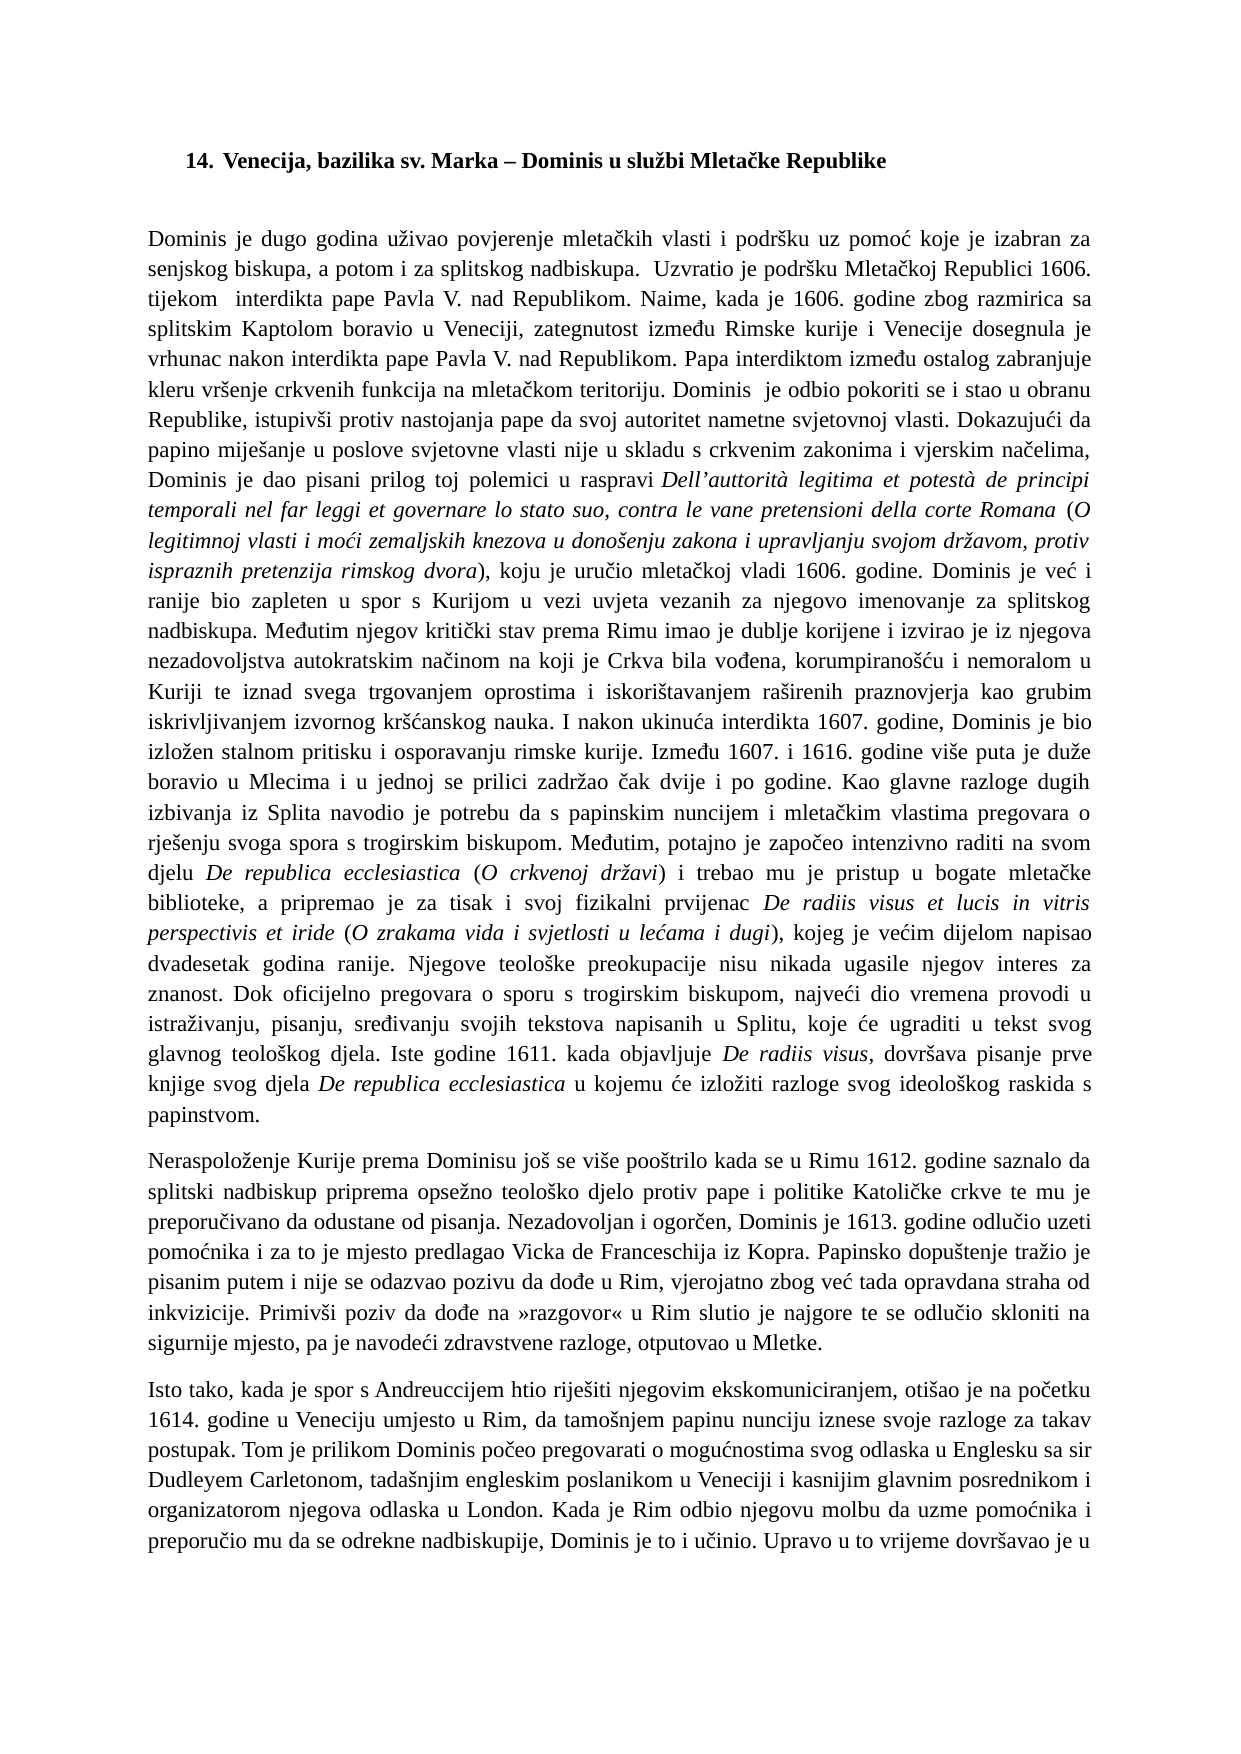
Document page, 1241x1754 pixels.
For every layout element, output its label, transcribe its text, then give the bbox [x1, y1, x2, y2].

text Dominis je dugo godina uživao povjerenje mletačkih vlasti i podršku uz pomoć koje je izabran za senjskog biskupa, a potom i za splitskog nadbiskupa. Uzvratio je podršku Mletačkoj Republici 1606. tijekom interdikta pape Pavla V. nad Republikom. Naime, kada je 1606. godine zbog razmirica sa splitskim Kaptolom boravio u Veneciji, zategnutost između Rimske kurije i Venecije dosegnula je vrhunac nakon interdikta pape Pavla V. nad Republikom. Papa interdiktom između ostalog zabranjuje kleru vršenje crkvenih funkcija na mletačkom teritoriju. Dominis je odbio pokoriti se i stao u obranu Republike, istupivši protiv nastojanja pape da svoj autoritet nametne svjetovnoj vlasti. Dokazujući da papino miješanje u poslove svjetovne vlasti nije u skladu s crkvenim zakonima i vjerskim načelima, Dominis je dao pisani prilog toj polemici u raspravi Dell’auttorità legitima et potestà de principi temporali nel far leggi et governare lo stato suo, contra le vane pretensioni della corte Romana (O legitimnoj vlasti i moći zemaljskih knezova u donošenju zakona i upravljanju svojom državom, protiv ispraznih pretenzija rimskog dvora), koju je uručio mletačkoj vladi 1606. godine. Dominis je već i ranije bio zapleten u spor s Kurijom u vezi uvjeta vezanih za njegovo imenovanje za splitskog nadbiskupa. Međutim njegov kritički stav prema Rimu imao je dublje korijene i izvirao je iz njegova nezadovoljstva autokratskim načinom na koji je Crkva bila vođena, korumpiranošću i nemoralom u Kuriji te iznad svega trgovanjem oprostima i iskorištavanjem raširenih praznovjerja kao grubim iskrivljivanjem izvornog kršćanskog nauka. I nakon ukinuća interdikta 1607. godine, Dominis je bio izložen stalnom pritisku i osporavanju rimske kurije. Između 1607. i 1616. godine više puta je duže boravio u Mlecima i u jednoj se prilici zadržao čak dvije i po godine. Kao glavne razloge dugih izbivanja iz Splita navodio je potrebu da s papinskim nuncijem i mletačkim vlastima pregovara o rješenju svoga spora s trogirskim biskupom. Međutim, potajno je započeo intenzivno raditi na svom djelu De republica ecclesiastica (O crkvenoj državi) i trebao mu je pristup u bogate mletačke biblioteke, a pripremao je za tisak i svoj fizikalni prvijenac De radiis visus et lucis in vitris perspectivis et iride (O zrakama vida i svjetlosti u lećama i dugi), kojeg je većim dijelom napisao dvadesetak godina ranije. Njegove teološke preokupacije nisu nikada ugasile njegov interes za znanost. Dok oficijelno pregovara o sporu s trogirskim biskupom, najveći dio vremena provodi u istraživanju, pisanju, sređivanju svojih tekstova napisanih u Splitu, koje će ugraditi u tekst svog glavnog teološkog djela. Iste godine 1611. kada objavljuje De radiis visus, dovršava pisanje prve knjige svog djela De republica ecclesiastica u kojemu će izložiti razloge svog ideološkog raskida s papinstvom. [148, 225, 1093, 1127]
list Venecija, bazilika sv. Marka – Dominis u službi Mletačke Republike [185, 148, 1093, 174]
text Isto tako, kada je spor s Andreuccijem htio riješiti njegovim ekskomuniciranjem, otišao je na početku 1614. godine u Veneciju umjesto u Rim, da tamošnjem papinu nunciju iznese svoje razloge za takav postupak. Tom je prilikom Dominis počeo pregovarati o mogućnostima svog odlaska u Englesku sa sir Dudleyem Carletonom, tadašnjim engleskim poslanikom u Veneciji i kasnijim glavnim posrednikom i organizatorom njegova odlaska u London. Kada je Rim odbio njegovu molbu da uzme pomoćnika i preporučio mu da se odrekne nadbiskupije, Dominis je to i učinio. Upravo u to vrijeme dovršavao je u [148, 1376, 1093, 1553]
text Neraspoloženje Kurije prema Dominisu još se više pooštrilo kada se u Rimu 1612. godine saznalo da splitski nadbiskup priprema opsežno teološko djelo protiv pape i politike Katoličke crkve te mu je preporučivano da odustane od pisanja. Nezadovoljan i ogorčen, Dominis je 1613. godine odlučio uzeti pomoćnika i za to je mjesto predlagao Vicka de Franceschija iz Kopra. Papinsko dopuštenje tražio je pisanim putem i nije se odazvao pozivu da dođe u Rim, vjerojatno zbog već tada opravdana straha od inkvizicije. Primivši poziv da dođe na »razgovor« u Rim slutio je najgore te se odlučio skloniti na sigurnije mjesto, pa je navodeći zdravstvene razloge, otputovao u Mletke. [148, 1148, 1093, 1355]
